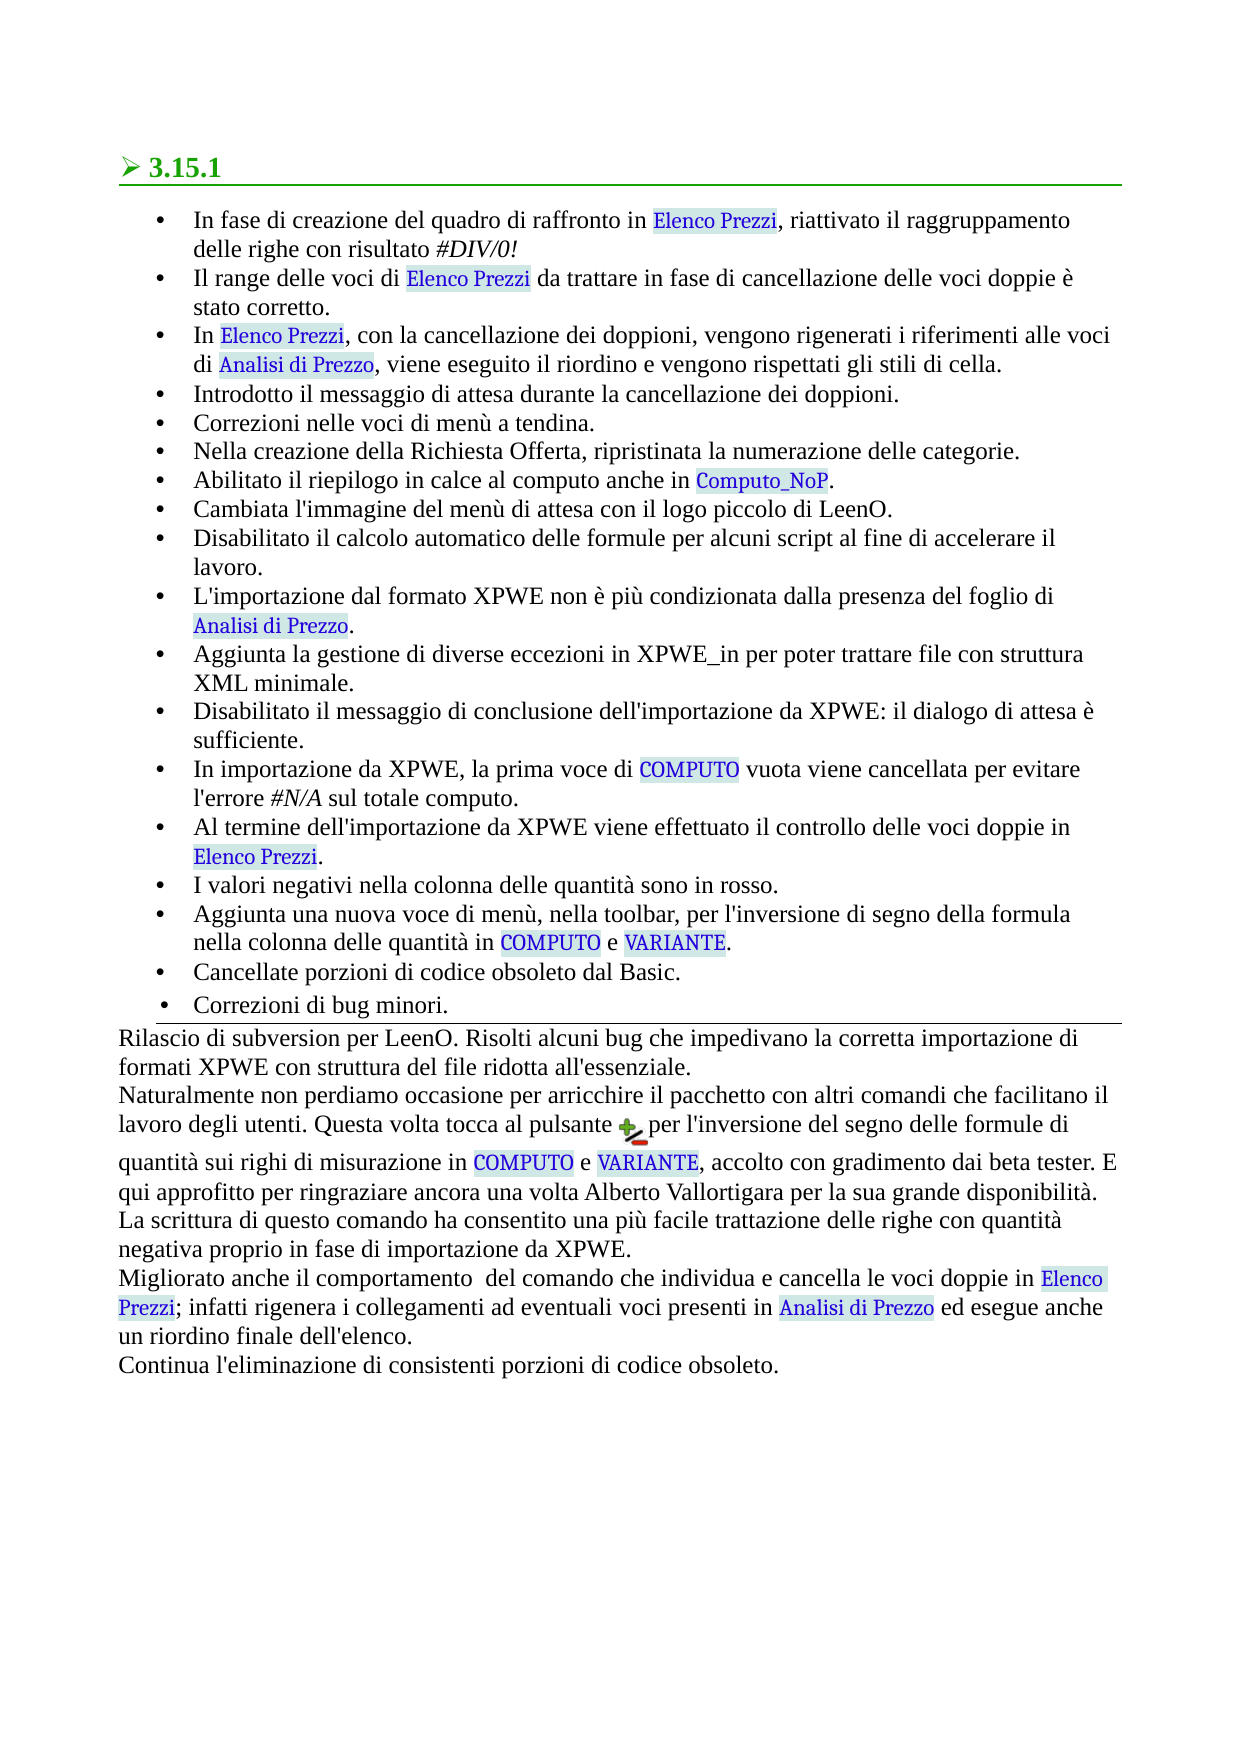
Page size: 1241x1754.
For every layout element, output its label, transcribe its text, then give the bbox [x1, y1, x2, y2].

list In Elenco Prezzi, con la cancellazione dei doppioni, vengono rigenerati i riferimenti alle voci di Analisi di Prezzo, viene eseguito il riordino e vengono rispettati gli stili di cella. [156, 320, 1122, 379]
text Migliorato anche il comportamento del comando che individua e cancella le voci doppie in Elenco Prezzi; infatti rigenera i collegamenti ad eventuali voci presenti in Analisi di Prezzo ed esegue anche un riordino finale dell'elenco. [118, 1263, 1122, 1350]
list Cambiata l'immagine del menù di attesa con il logo piccolo di LeenO. [156, 494, 1122, 523]
list Cancellate porzioni di codice obsoleto dal Basic. [156, 957, 1122, 985]
list Disabilitato il calcolo automatico delle formule per alcuni script al fine di accelerare il lavoro. [156, 523, 1122, 581]
text Continua l'eliminazione di consistenti porzioni di codice obsoleto. [118, 1350, 1122, 1378]
list Abilitato il riepilogo in calce al computo anche in Computo_NoP. [156, 465, 1122, 494]
list Il range delle voci di Elenco Prezzi da trattare in fase di cancellazione delle voci doppie è stato corretto. [156, 262, 1122, 320]
list Correzioni nelle voci di menù a tendina. [156, 407, 1122, 436]
list Disabilitato il messaggio di conclusione dell'importazione da XPWE: il dialogo di attesa è sufficiente. [156, 696, 1122, 754]
list In importazione da XPWE, la prima voce di COMPUTO vuota viene cancellata per evitare l'errore #N/A sul totale computo. [156, 754, 1122, 812]
text Naturalmente non perdiamo occasione per arricchire il pacchetto con altri comandi che facilitano il lavoro degli utenti. Questa volta tocca al pulsante per l'inversione del segno delle formule di quantità sui righi di misurazione in COMPUTO e VARIANTE, accolto con gradimento dai beta tester. E qui approfitto per ringraziare ancora una volta Alberto Vallortigara per la sua grande disponibilità. La scrittura di questo comando ha consentito una più facile trattazione delle righe con quantità negativa proprio in fase di importazione da XPWE. [118, 1081, 1122, 1263]
list Nella creazione della Richiesta Offerta, ripristinata la numerazione delle categorie. [156, 436, 1122, 465]
list I valori negativi nella colonna delle quantità sono in rosso. [156, 870, 1122, 899]
list Introdotto il messaggio di attesa durante la cancellazione dei doppioni. [156, 379, 1122, 407]
list In fase di creazione del quadro di raffronto in Elenco Prezzi, riattivato il raggruppamento delle righe con risultato #DIV/0! [156, 204, 1122, 262]
text Rilascio di subversion per LeenO. Risolti alcuni bug che impedivano la corretta importazione di formati XPWE con struttura del file ridotta all'essenziale. [118, 1023, 1122, 1081]
list Aggiunta una nuova voce di menù, nella toolbar, per l'inversione di segno della formula nella colonna delle quantità in COMPUTO e VARIANTE. [156, 899, 1122, 957]
list Correzioni di bug minori. [156, 985, 1122, 1023]
list L'importazione dal formato XPWE non è più condizionata dalla presenza del foglio di Analisi di Prezzo. [156, 581, 1122, 639]
picture [618, 1118, 649, 1148]
list Aggiunta la gestione di diverse eccezioni in XPWE_in per poter trattare file con struttura XML minimale. [156, 639, 1122, 696]
list Al termine dell'importazione da XPWE viene effettuato il controllo delle voci doppie in Elenco Prezzi. [156, 812, 1122, 870]
subtitle 3.15.1 [119, 150, 1122, 184]
